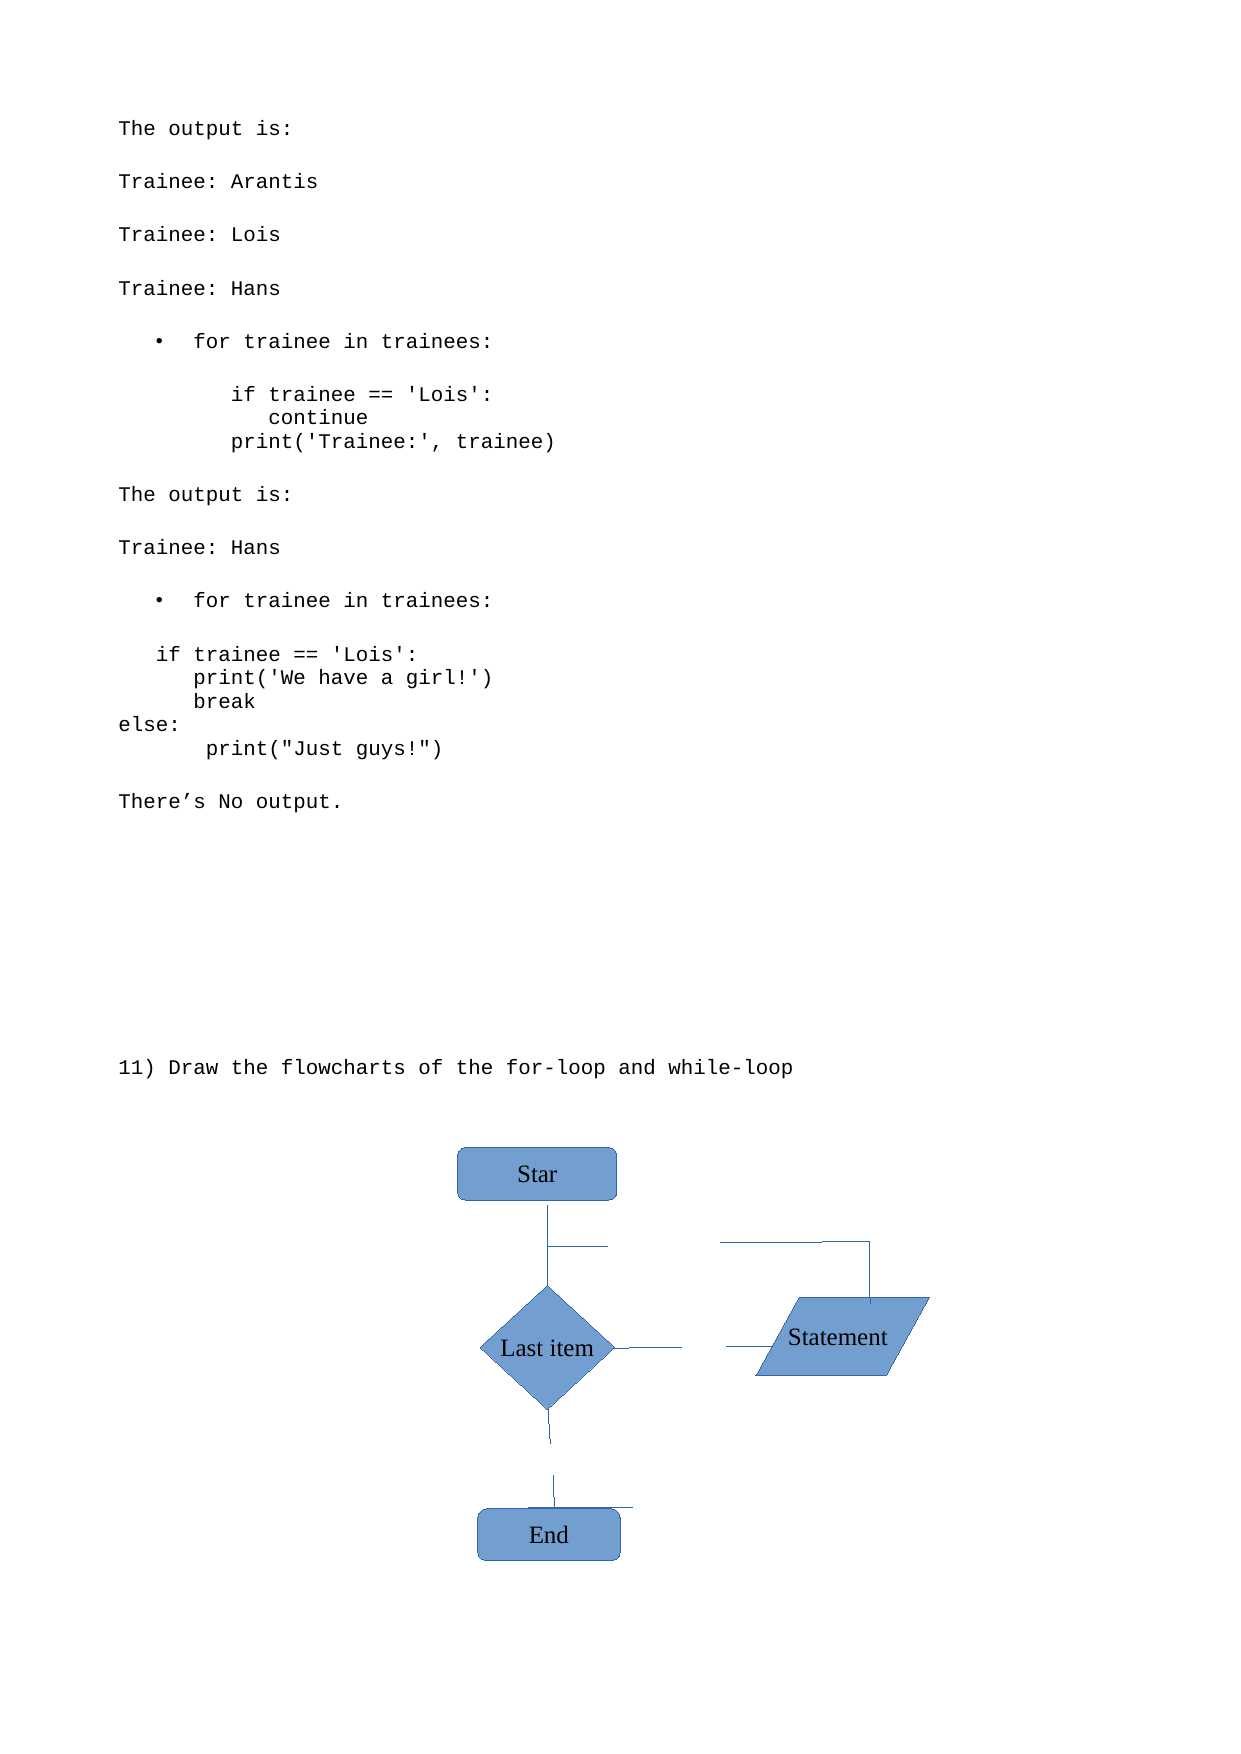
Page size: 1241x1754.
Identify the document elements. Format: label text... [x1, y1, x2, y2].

text Trainee: Hans [118, 277, 1122, 301]
text if trainee == 'Lois': [118, 643, 1122, 667]
list if trainee == 'Lois': [156, 384, 1122, 407]
list continue [156, 407, 1122, 431]
text The output is: [118, 118, 1122, 142]
text break [118, 691, 1122, 714]
text Trainee: Arantis [118, 171, 1122, 195]
list print('Trainee:', trainee) [156, 431, 1122, 455]
text print('We have a girl!') [118, 667, 1122, 691]
text Trainee: Lois [118, 224, 1122, 248]
text Trainee: Hans [118, 537, 1122, 561]
text 11) Draw the flowcharts of the for-loop and while-loop [118, 1057, 1122, 1081]
text The output is: [118, 484, 1122, 508]
text There’s No output. [118, 791, 1122, 815]
text else: [118, 714, 1122, 738]
text print("Just guys!") [118, 738, 1122, 762]
list for trainee in trainees: [156, 590, 1122, 614]
list for trainee in trainees: [156, 331, 1122, 354]
